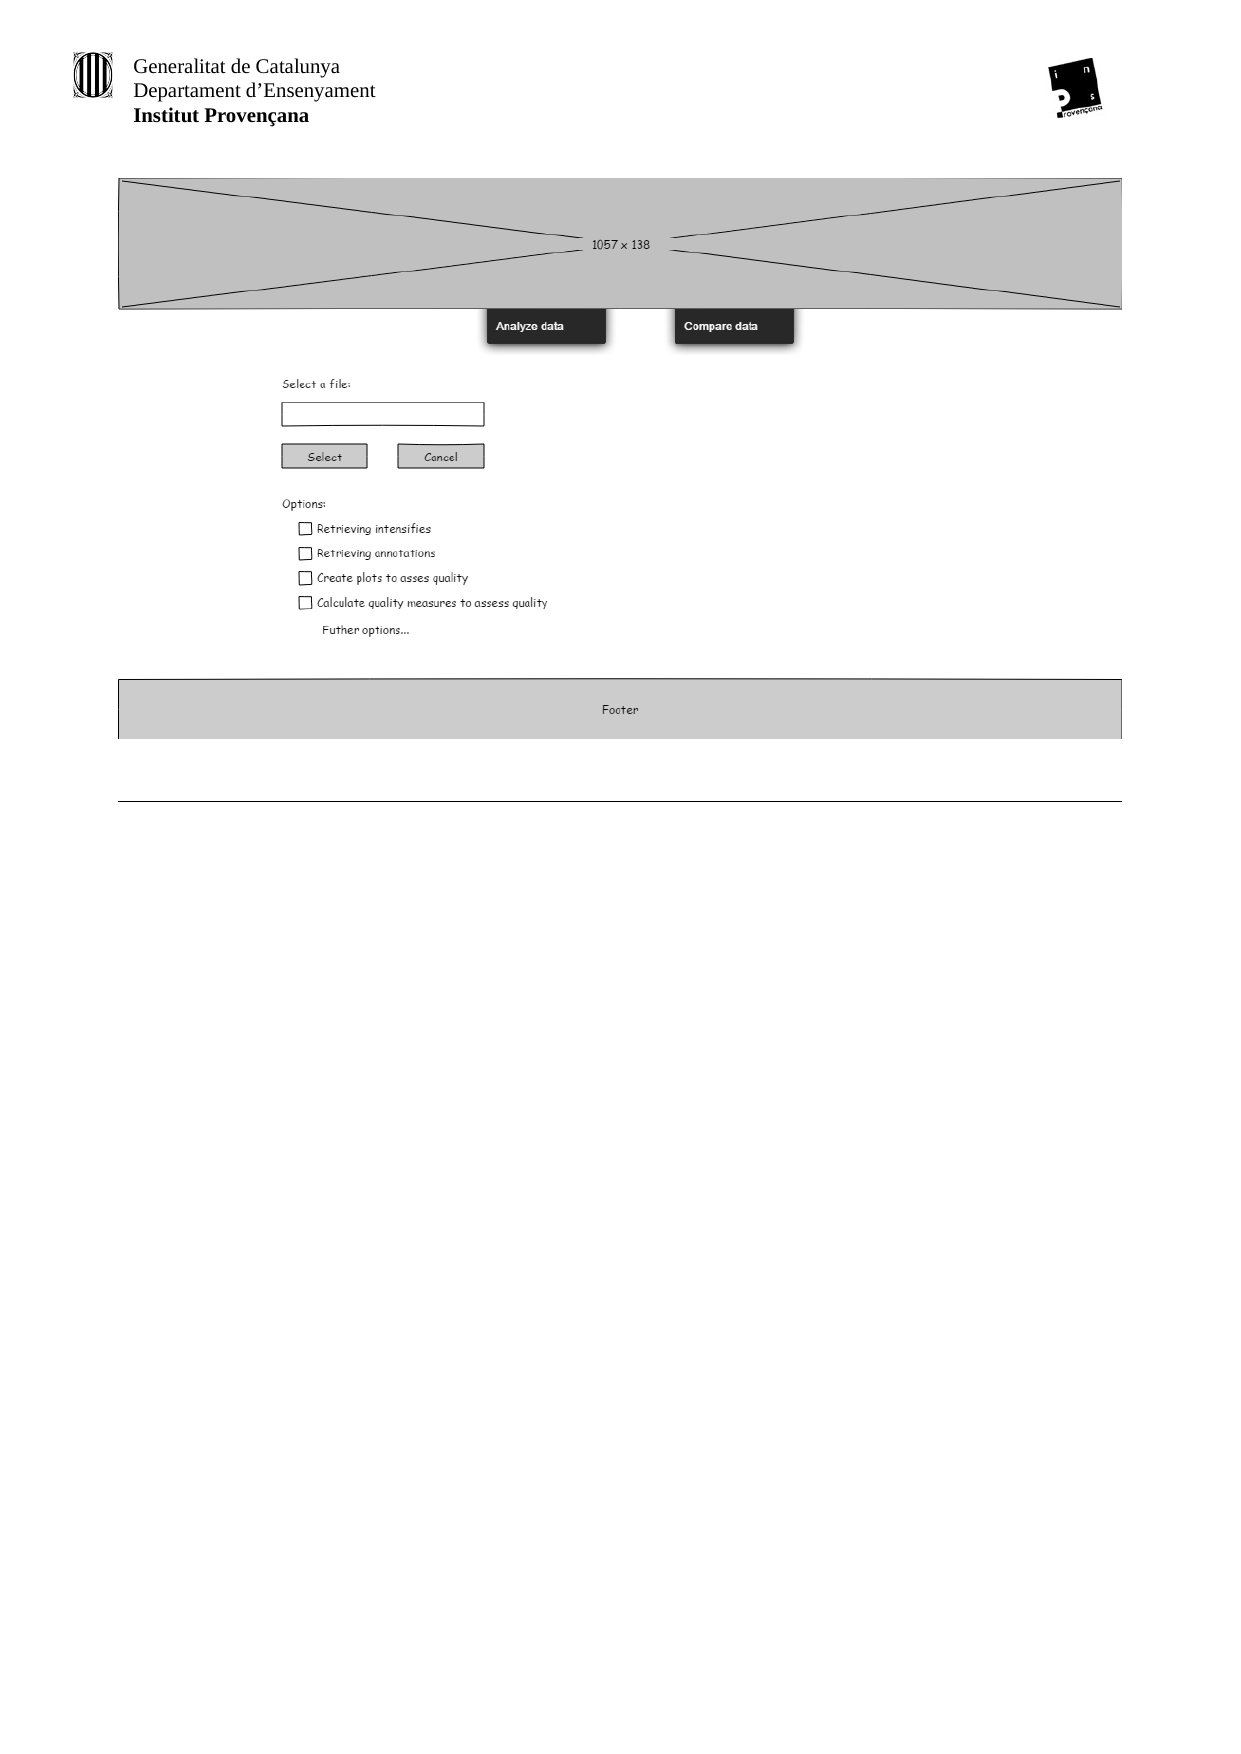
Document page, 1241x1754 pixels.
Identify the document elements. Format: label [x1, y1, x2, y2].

picture [73, 52, 113, 98]
picture [118, 178, 1122, 739]
picture [1031, 58, 1118, 118]
